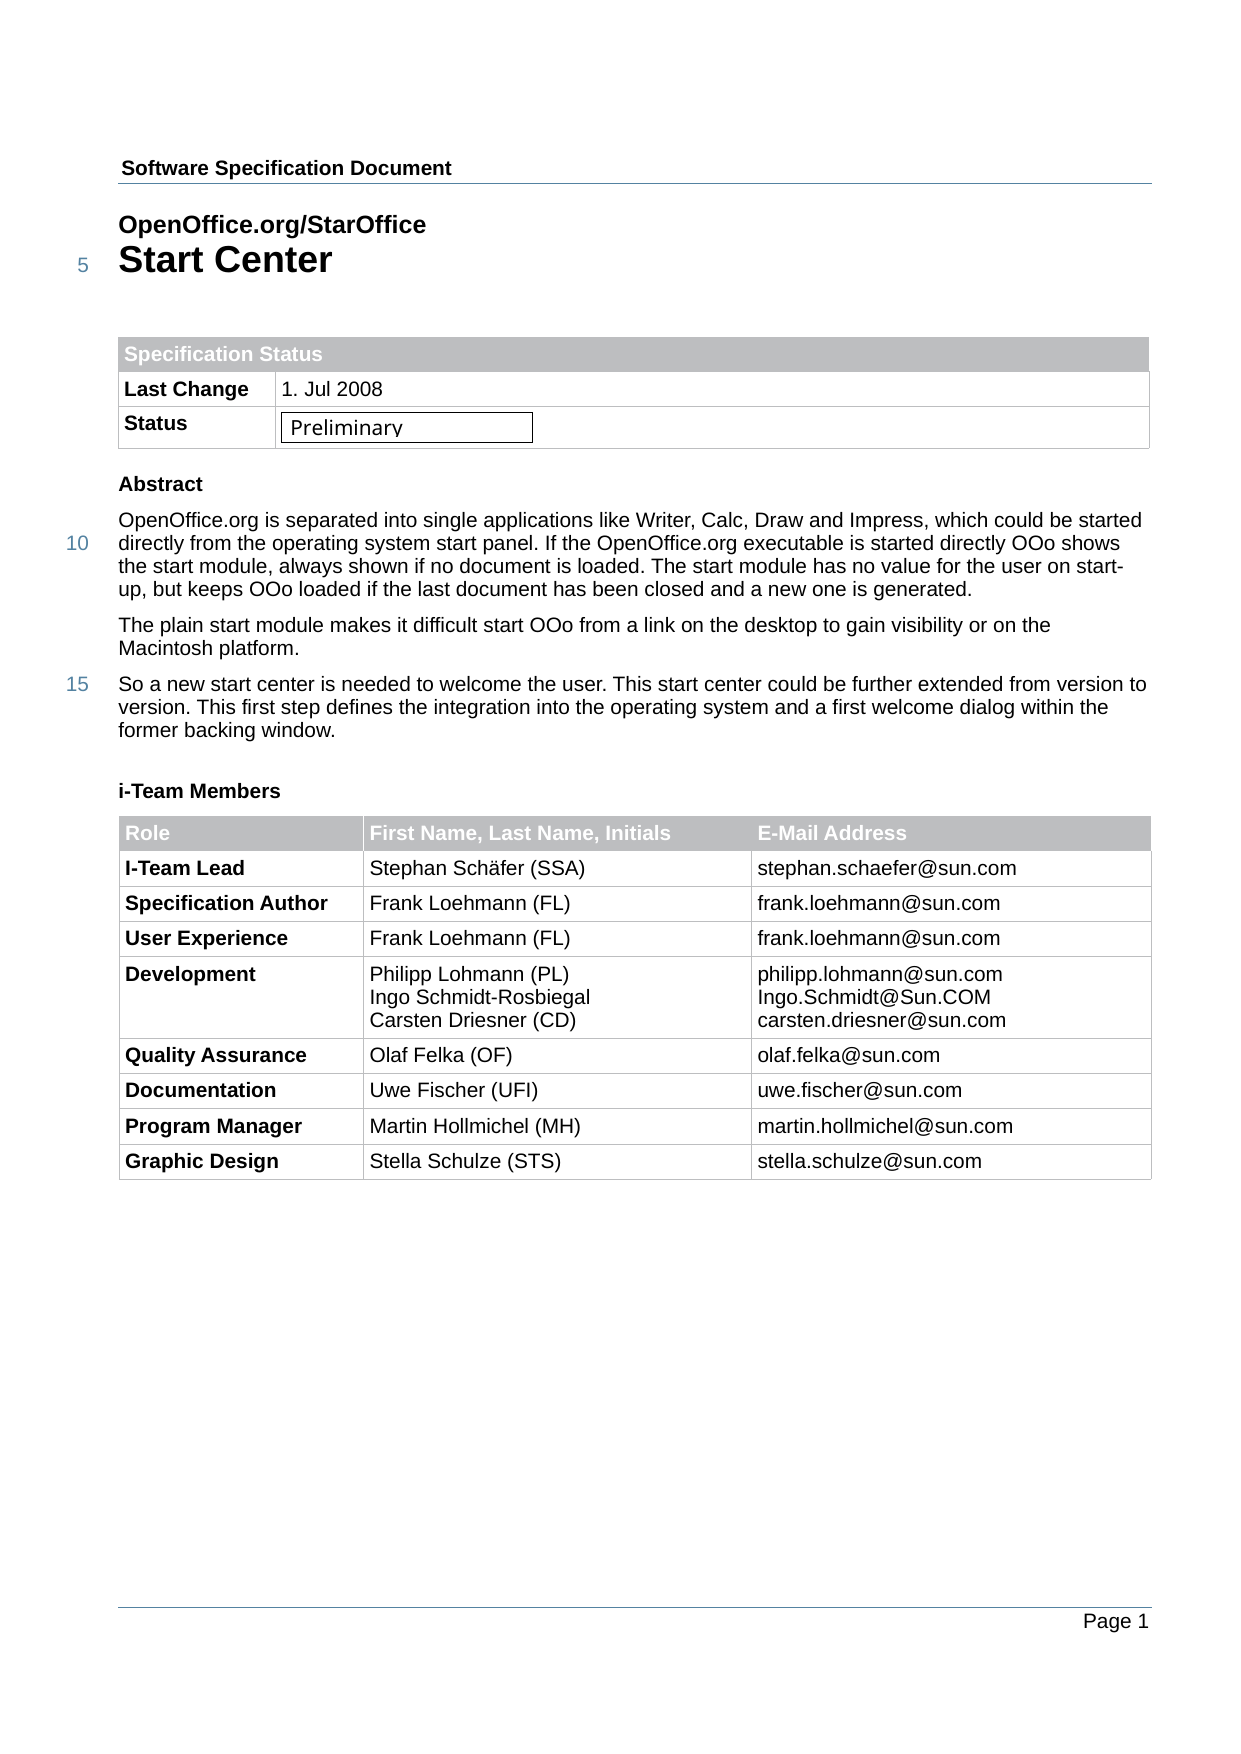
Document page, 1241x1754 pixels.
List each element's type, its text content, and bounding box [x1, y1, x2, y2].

table_cell frank.loehmann@sun.com [752, 887, 1151, 921]
text OpenOffice.org is separated into single applications like Writer, Calc, Draw and Impress, which could be started directly from the operating system start panel. If the OpenOffice.org executable is started directly OOo shows the start module, always shown if no document is loaded. The start module has no value for the user on start-up, but keeps OOo loaded if the last document has been closed and a new one is generated. [118, 508, 1152, 601]
table_cell frank.loehmann@sun.com [752, 922, 1151, 956]
table_cell Philipp Lohmann (PL) Ingo Schmidt-Rosbiegal Carsten Driesner (CD) [364, 957, 751, 1038]
table_cell Specification Author [120, 887, 363, 921]
subtitle Abstract [118, 472, 1152, 496]
table_cell Uwe Fischer (UFI) [364, 1074, 751, 1108]
table_cell philipp.lohmann@sun.com Ingo.Schmidt@Sun.COM carsten.driesner@sun.com [752, 957, 1151, 1038]
table_cell Quality Assurance [120, 1039, 363, 1073]
table_cell Status [119, 407, 275, 447]
text Start Center [118, 239, 1152, 281]
text So a new start center is needed to welcome the user. This start center could be further extended from version to version. This first step defines the integration into the operating system and a first welcome dialog within the former backing window. [118, 673, 1152, 742]
table_cell PRELIMINARY status is the initial conception of a specification. STANDARD A specification with status Standard is considered to be stable and has the approval of the i-Team. OBSOLETE An Obsolete specification is a specification that has been identified unnecessary. For example due to; technology changes or changes in other standards or specifications. [276, 407, 1149, 447]
table_cell 1. Jul 2008 [276, 372, 1149, 406]
table_cell Martin Hollmichel (MH) [364, 1109, 751, 1143]
table_cell olaf.felka@sun.com [752, 1039, 1151, 1073]
table_cell stephan.schaefer@sun.com [752, 851, 1151, 886]
subtitle i-Team Members [118, 780, 1152, 803]
table_cell Olaf Felka (OF) [364, 1039, 751, 1073]
text Software Specification Document [118, 154, 1152, 183]
table_cell Stephan Schäfer (SSA) [364, 851, 751, 886]
text OpenOffice.org/StarOffice [118, 211, 1152, 239]
table_cell Program Manager [120, 1109, 363, 1143]
table_cell I-Team Lead [120, 851, 363, 886]
table_cell Frank Loehmann (FL) [364, 887, 751, 921]
table_cell Development [120, 957, 363, 1038]
table_cell Documentation [120, 1074, 363, 1108]
table_cell Graphic Design [120, 1145, 363, 1179]
text The plain start module makes it difficult start OOo from a link on the desktop to gain visibility or on the Macintosh platform. [118, 614, 1152, 660]
table_cell Last Change [119, 372, 275, 406]
table_header Specification Status [118, 337, 1149, 371]
table_cell Stella Schulze (STS) [364, 1145, 751, 1179]
table_cell martin.hollmichel@sun.com [752, 1109, 1151, 1143]
table_header First Name, Last Name, Initials [364, 816, 751, 851]
table_cell User Experience [120, 922, 363, 956]
table_cell stella.schulze@sun.com [752, 1145, 1151, 1179]
table_header E-Mail Address [751, 816, 1151, 851]
table_cell Frank Loehmann (FL) [364, 922, 751, 956]
table_header Role [119, 816, 363, 851]
table_cell uwe.fischer@sun.com [752, 1074, 1151, 1108]
